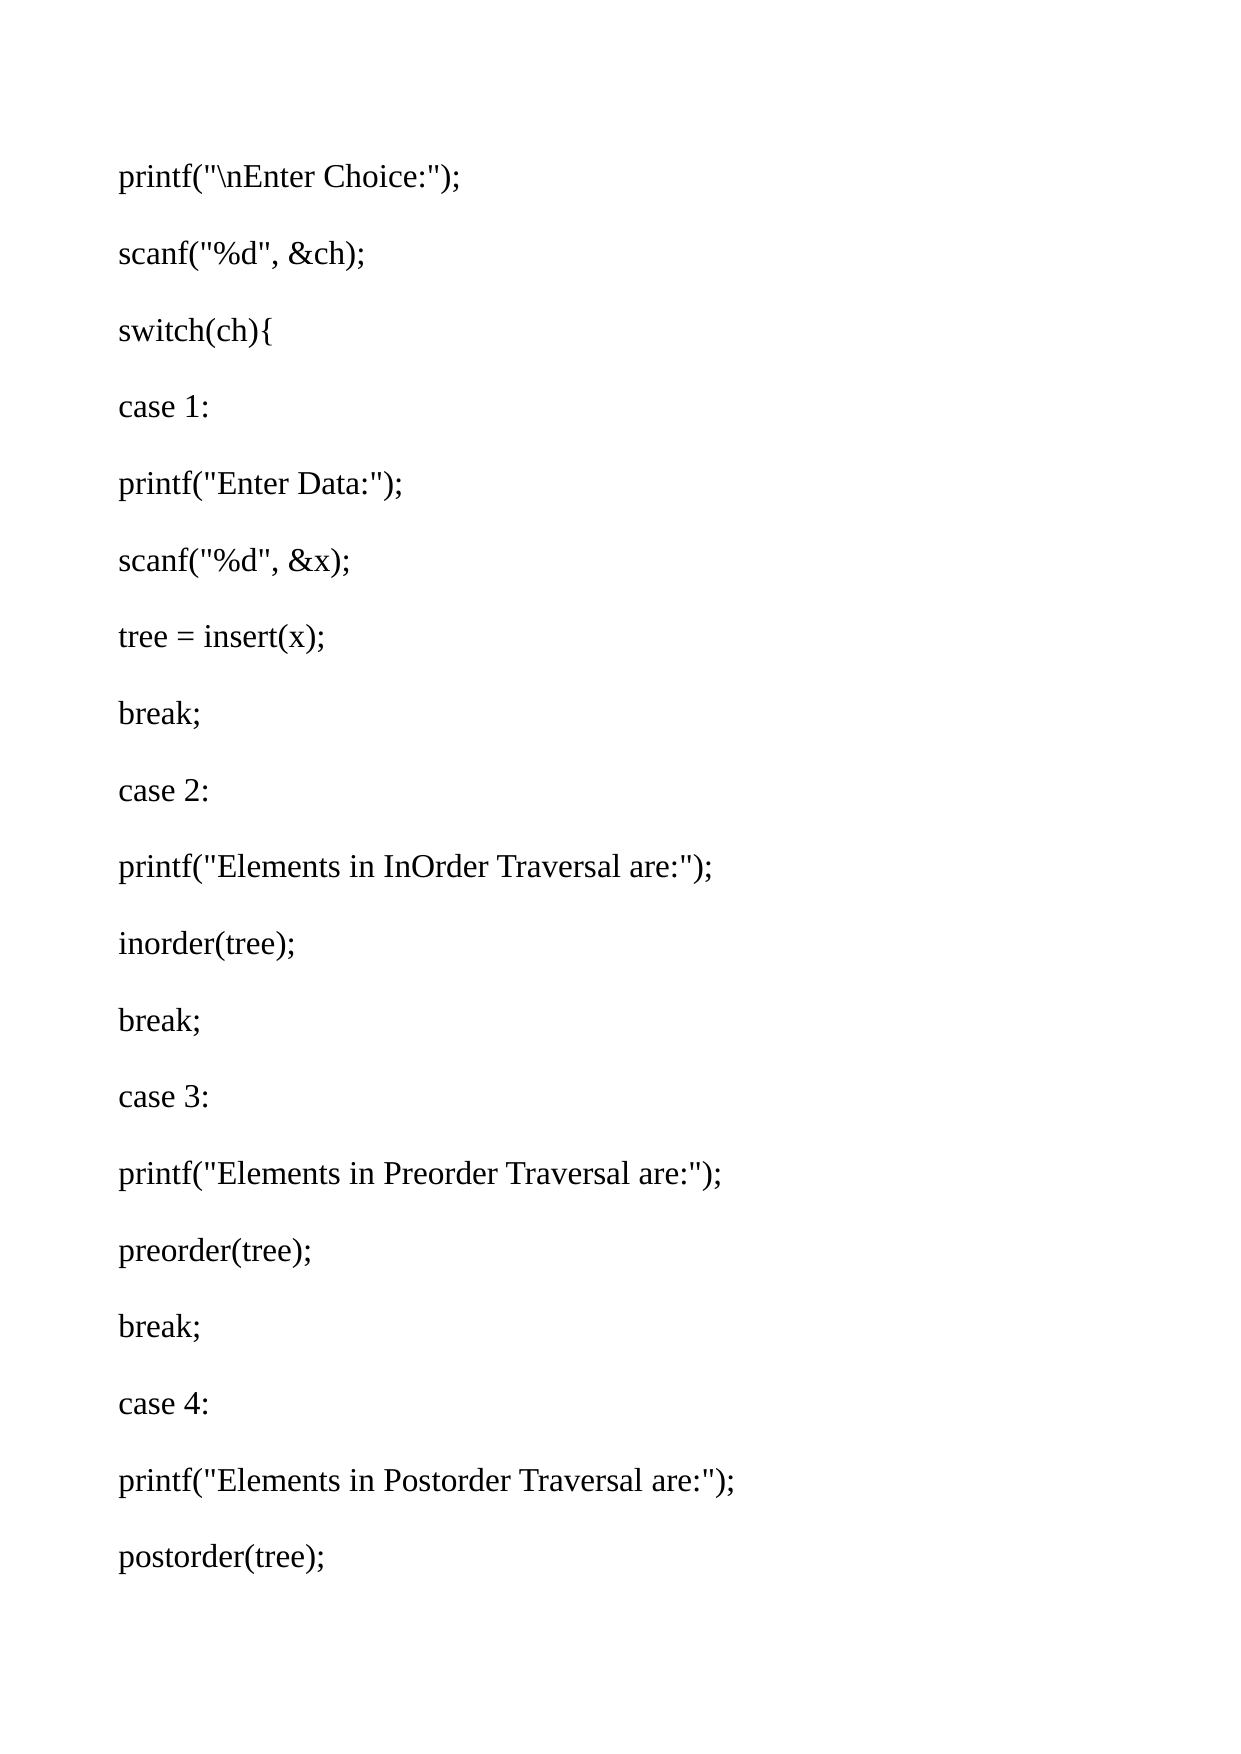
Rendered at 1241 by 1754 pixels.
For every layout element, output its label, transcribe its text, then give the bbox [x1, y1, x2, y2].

text inorder(tree); [118, 923, 1122, 961]
text case 1: [118, 386, 1122, 425]
text case 2: [118, 770, 1122, 808]
text printf("Enter Data:"); [118, 463, 1122, 501]
text postorder(tree); [118, 1536, 1122, 1575]
text switch(ch){ [118, 310, 1122, 348]
text scanf("%d", &x); [118, 540, 1122, 578]
text break; [118, 693, 1122, 731]
text printf("Elements in Postorder Traversal are:"); [118, 1460, 1122, 1498]
text tree = insert(x); [118, 616, 1122, 655]
text printf("Elements in InOrder Traversal are:"); [118, 846, 1122, 885]
text case 3: [118, 1076, 1122, 1115]
text break; [118, 1000, 1122, 1038]
text printf("Elements in Preorder Traversal are:"); [118, 1153, 1122, 1191]
text case 4: [118, 1383, 1122, 1421]
text printf("\nEnter Choice:"); [118, 156, 1122, 195]
text preorder(tree); [118, 1230, 1122, 1268]
text scanf("%d", &ch); [118, 233, 1122, 271]
text break; [118, 1306, 1122, 1345]
